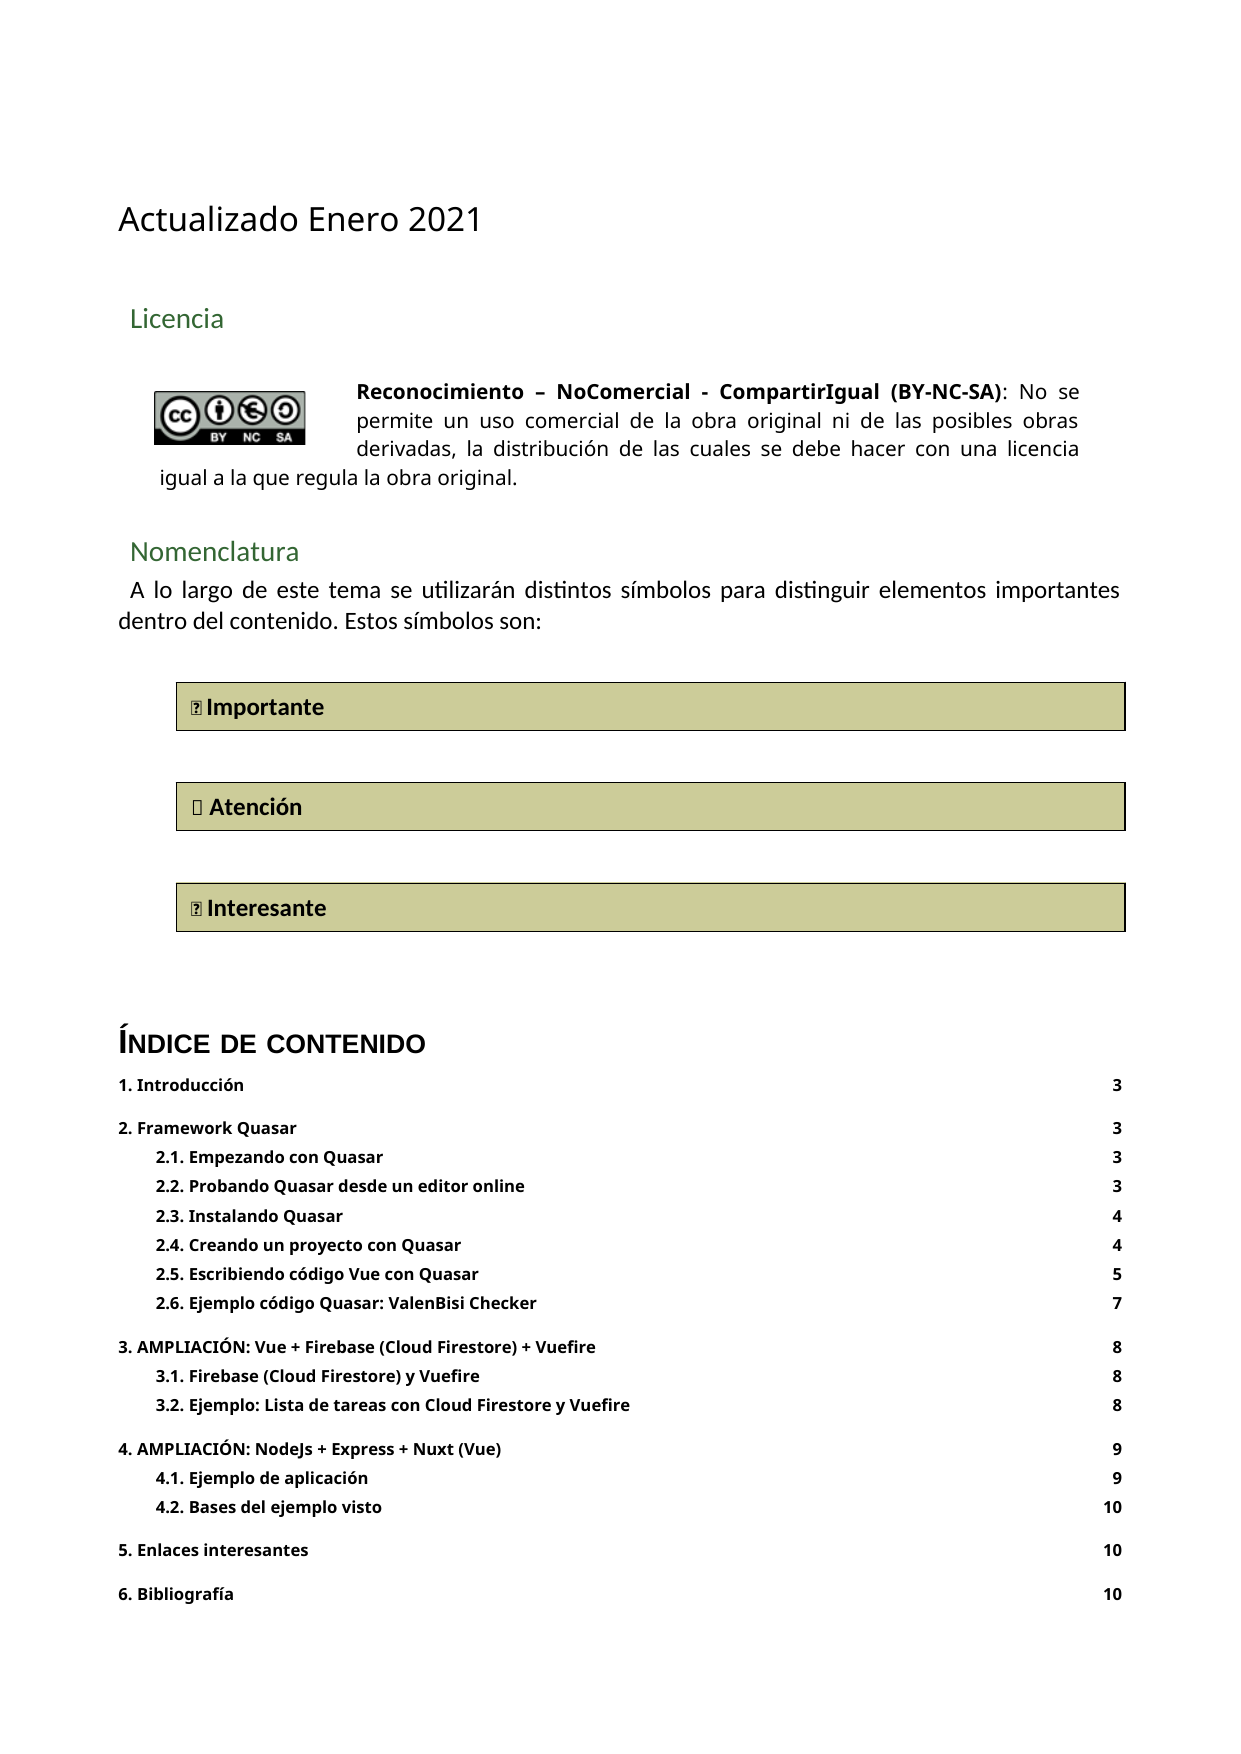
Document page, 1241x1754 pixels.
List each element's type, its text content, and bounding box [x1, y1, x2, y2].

text 1. Introducción 3 [118, 1073, 1122, 1096]
text Nomenclatura [118, 533, 1122, 568]
text 💬 Interesante [177, 884, 1124, 931]
text Licencia [118, 301, 1122, 336]
text 2. Framework Quasar 3 [118, 1117, 1122, 1139]
text Reconocimiento – NoComercial - CompartirIgual (BY-NC-SA): No se permite un uso comercial de la obra original ni de las posibles obras derivadas, la distribución de las cuales se debe hacer con una licencia igual a la que regula la obra original. [159, 377, 1080, 491]
text 2.2. Probando Quasar desde un editor online 3 [156, 1175, 1122, 1198]
text Índice de contenido [118, 1022, 1122, 1061]
text 2.5. Escribiendo código Vue con Quasar 5 [156, 1262, 1122, 1285]
picture [154, 391, 306, 445]
text Actualizado Enero 2021 [118, 196, 1122, 241]
text 4. AMPLIACIÓN: NodeJs + Express + Nuxt (Vue) 9 [118, 1437, 1122, 1460]
text 4.2. Bases del ejemplo visto 10 [156, 1495, 1122, 1518]
text 2.3. Instalando Quasar 4 [156, 1204, 1122, 1227]
text 2.4. Creando un proyecto con Quasar 4 [156, 1233, 1122, 1256]
text 6. Bibliografía 10 [118, 1582, 1122, 1605]
text 3. AMPLIACIÓN: Vue + Firebase (Cloud Firestore) + Vuefire 8 [118, 1335, 1122, 1358]
text 3.2. Ejemplo: Lista de tareas con Cloud Firestore y Vuefire 8 [156, 1393, 1122, 1416]
text 📖 Importante [177, 683, 1124, 730]
text 5. Enlaces interesantes 10 [118, 1539, 1122, 1562]
text ❕ Atención [177, 783, 1124, 830]
text 2.1. Empezando con Quasar 3 [156, 1146, 1122, 1168]
text 4.1. Ejemplo de aplicación 9 [156, 1466, 1122, 1489]
text 2.6. Ejemplo código Quasar: ValenBisi Checker 7 [156, 1292, 1122, 1314]
text A lo largo de este tema se utilizarán distintos símbolos para distinguir elementos importantes dentro del contenido. Estos símbolos son: [118, 575, 1122, 636]
text 3.1. Firebase (Cloud Firestore) y Vuefire 8 [156, 1364, 1122, 1387]
